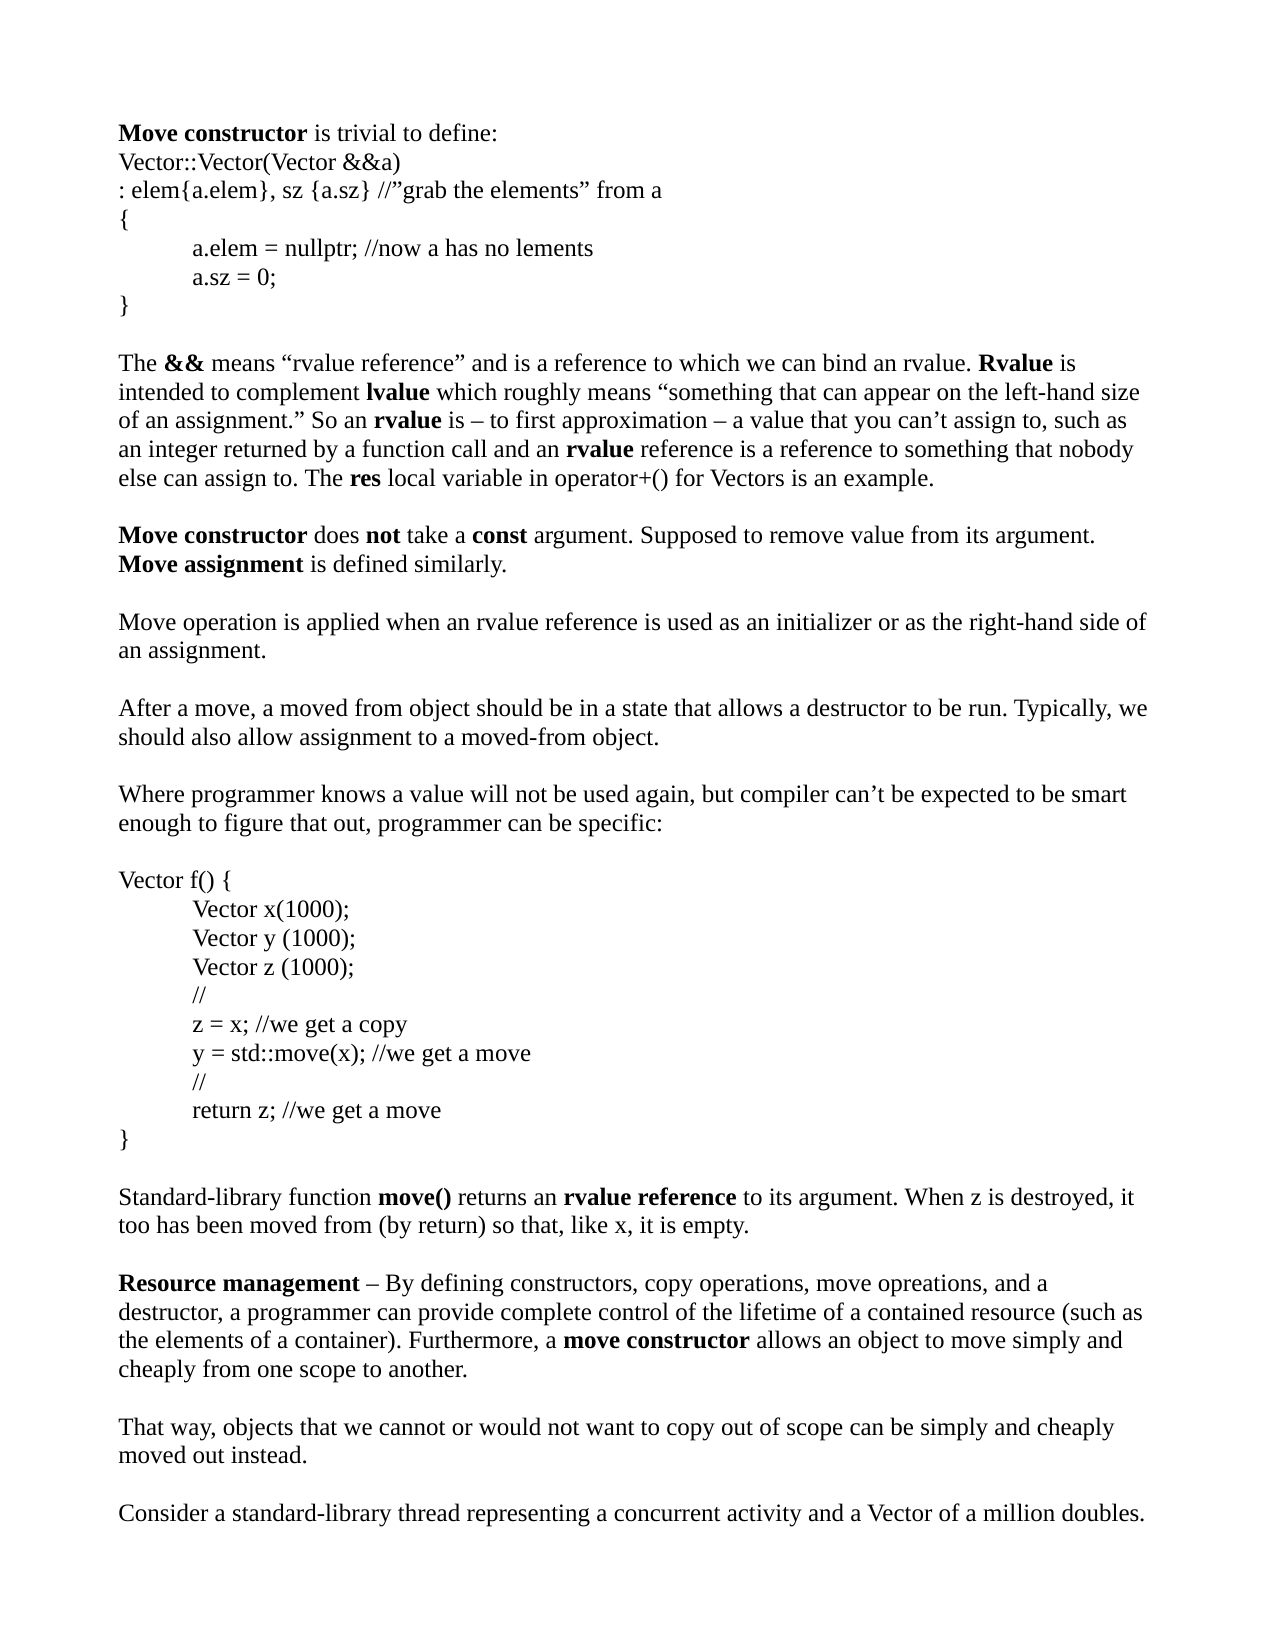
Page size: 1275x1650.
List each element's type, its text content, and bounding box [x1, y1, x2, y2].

text Vector y (1000); [118, 923, 1157, 952]
text Where programmer knows a value will not be used again, but compiler can’t be expected to be smart enough to figure that out, programmer can be specific: [118, 779, 1157, 837]
text a.elem = nullptr; //now a has no lements [118, 233, 1157, 262]
text Consider a standard-library thread representing a concurrent activity and a Vector of a million doubles. [118, 1498, 1157, 1527]
text return z; //we get a move [118, 1096, 1157, 1124]
text : elem{a.elem}, sz {a.sz} //”grab the elements” from a [118, 176, 1157, 204]
text Vector f() { [118, 866, 1157, 894]
text Vector x(1000); [118, 894, 1157, 923]
text The && means “rvalue reference” and is a reference to which we can bind an rvalue. Rvalue is intended to complement lvalue which roughly means “something that can appear on the left-hand size of an assignment.” So an rvalue is – to first approximation – a value that you can’t assign to, such as an integer returned by a function call and an rvalue reference is a reference to something that nobody else can assign to. The res local variable in operator+() for Vectors is an example. [118, 348, 1157, 492]
text a.sz = 0; [118, 262, 1157, 291]
text After a move, a moved from object should be in a state that allows a destructor to be run. Typically, we should also allow assignment to a moved-from object. [118, 693, 1157, 751]
text y = std::move(x); //we get a move [118, 1038, 1157, 1067]
text } [118, 1124, 1157, 1153]
text z = x; //we get a copy [118, 1009, 1157, 1038]
text Move operation is applied when an rvalue reference is used as an initializer or as the right-hand side of an assignment. [118, 607, 1157, 664]
text // [118, 1067, 1157, 1096]
text Vector z (1000); [118, 952, 1157, 981]
text Move constructor does not take a const argument. Supposed to remove value from its argument. Move assignment is defined similarly. [118, 521, 1157, 578]
text { [118, 204, 1157, 233]
text Move constructor is trivial to define: [118, 118, 1157, 147]
text That way, objects that we cannot or would not want to copy out of scope can be simply and cheaply moved out instead. [118, 1412, 1157, 1469]
text Vector::Vector(Vector &&a) [118, 147, 1157, 176]
text Resource management – By defining constructors, copy operations, move opreations, and a destructor, a programmer can provide complete control of the lifetime of a contained resource (such as the elements of a container). Furthermore, a move constructor allows an object to move simply and cheaply from one scope to another. [118, 1268, 1157, 1383]
text } [118, 291, 1157, 319]
text Standard-library function move() returns an rvalue reference to its argument. When z is destroyed, it too has been moved from (by return) so that, like x, it is empty. [118, 1182, 1157, 1239]
text // [118, 981, 1157, 1009]
